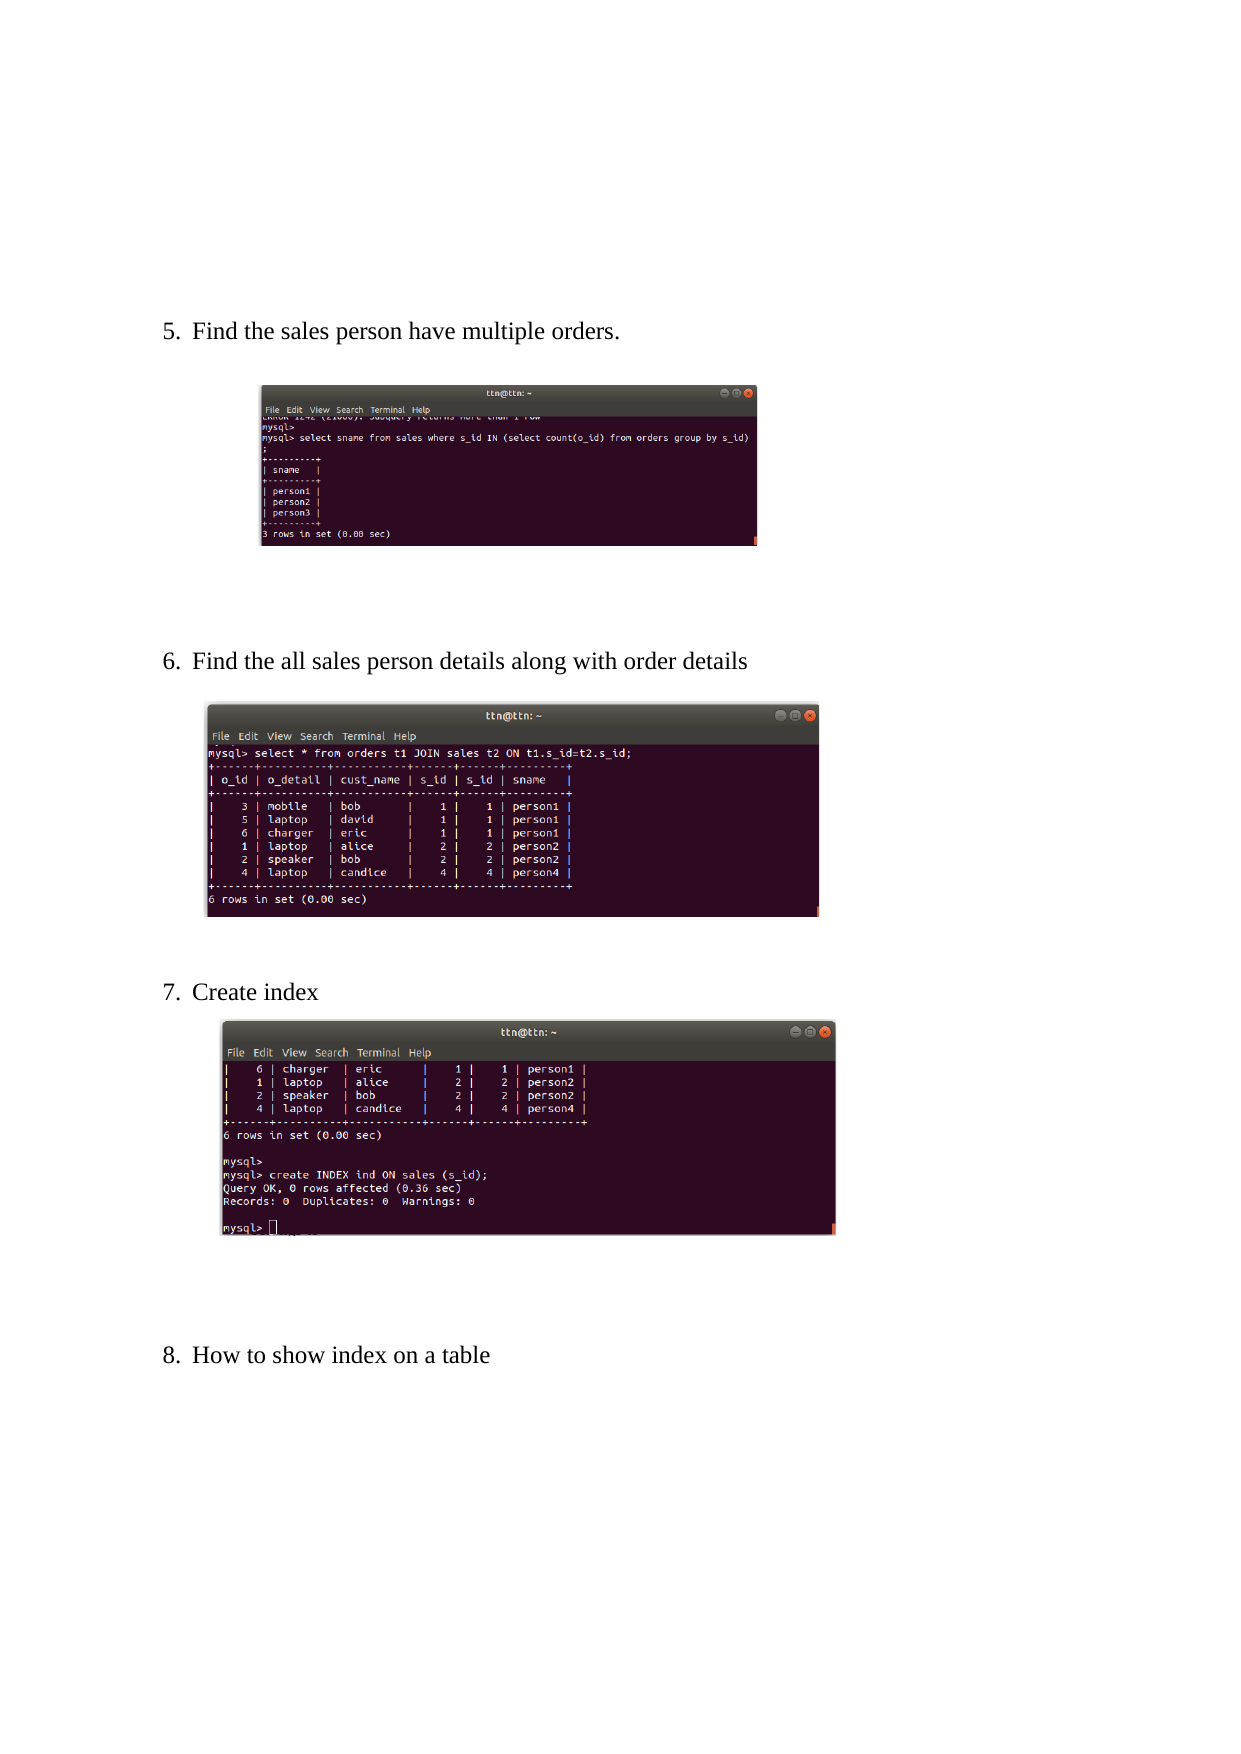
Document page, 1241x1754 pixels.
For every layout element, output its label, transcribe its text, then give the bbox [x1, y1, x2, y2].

list Find the sales person have multiple orders. [162, 316, 1122, 345]
list How to show index on a table [162, 1340, 1122, 1369]
picture [219, 1019, 837, 1236]
picture [258, 385, 758, 546]
picture [203, 701, 820, 917]
list Find the all sales person details along with order details [162, 646, 1122, 675]
list Create index [162, 977, 1122, 1005]
